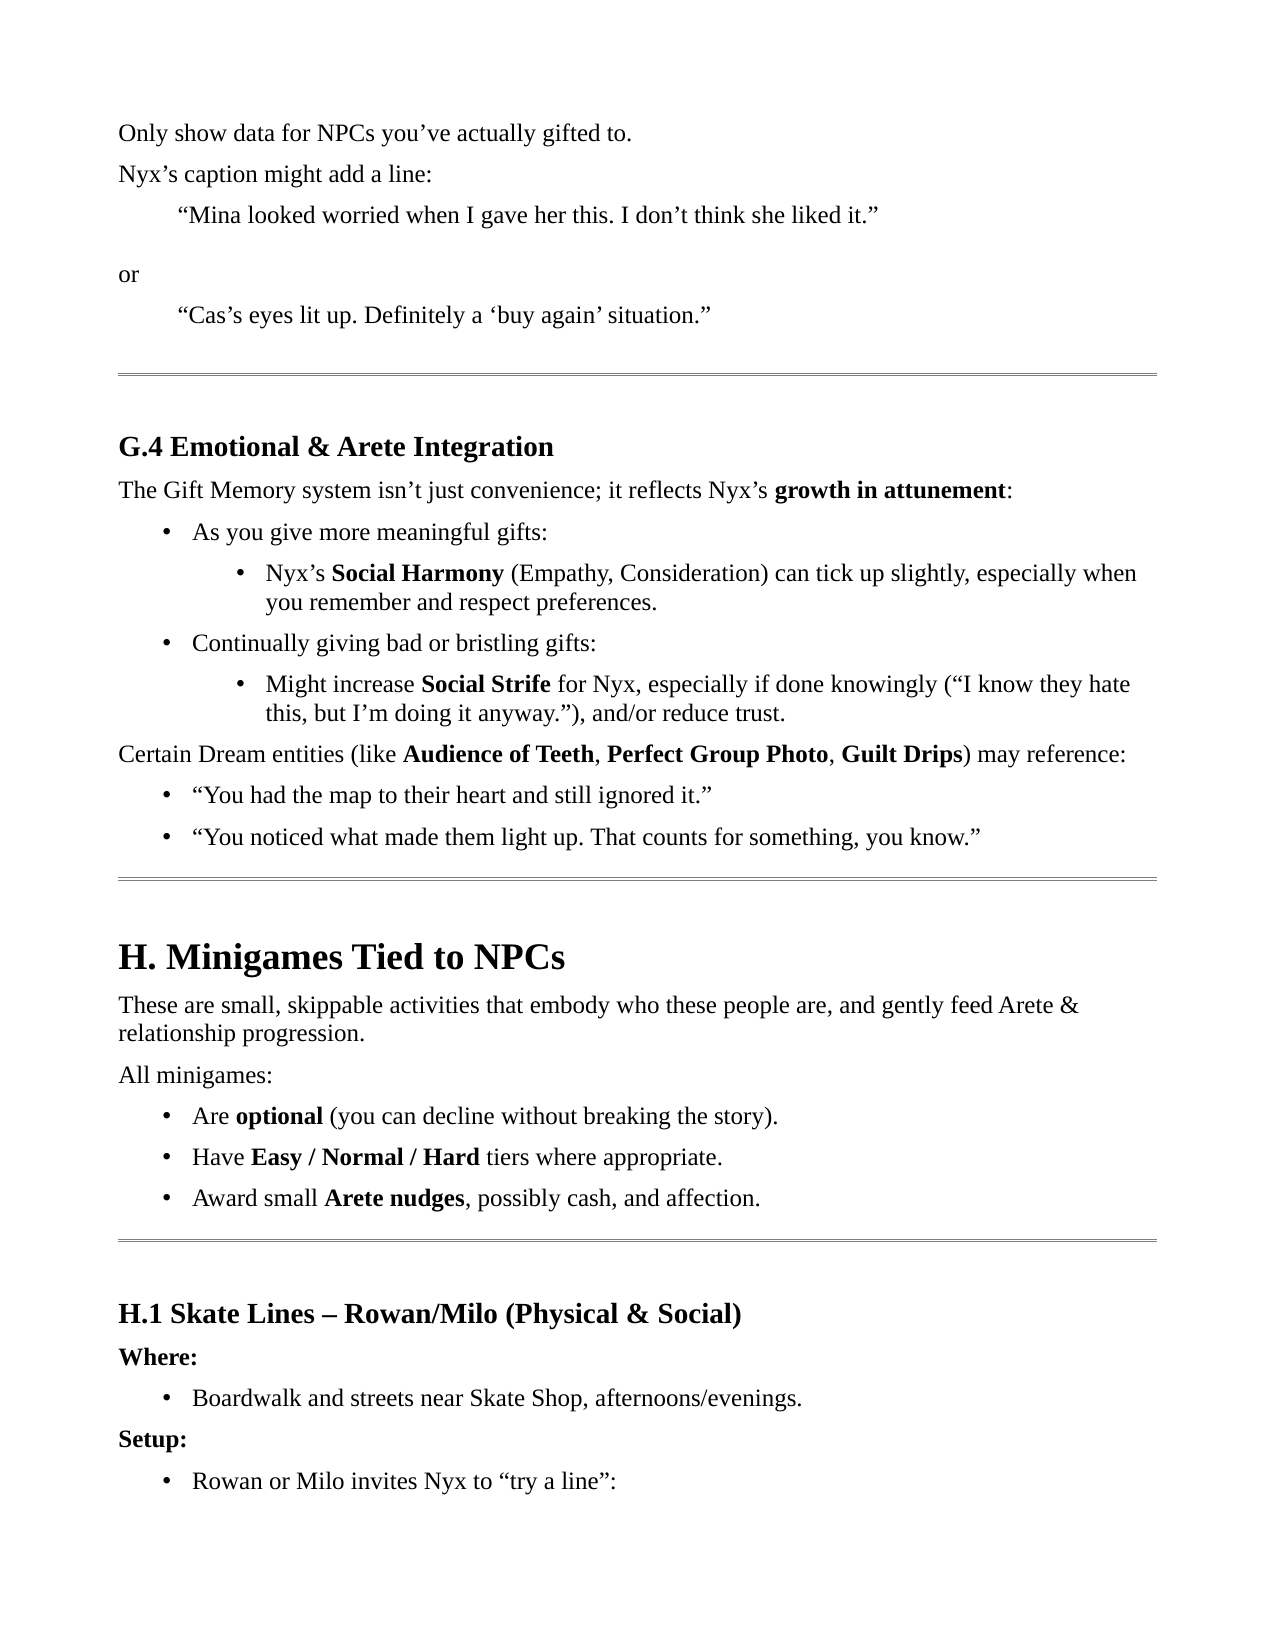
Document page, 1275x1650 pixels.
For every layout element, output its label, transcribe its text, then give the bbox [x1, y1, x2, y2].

text The Gift Memory system isn’t just convenience; it reflects Nyx’s growth in attunement: [118, 476, 1157, 504]
list Nyx’s Social Harmony (Empathy, Consideration) can tick up slightly, especially when you remember and respect preferences. [236, 558, 1157, 616]
text Where: [118, 1342, 1157, 1371]
text “Cas’s eyes lit up. Definitely a ‘buy again’ situation.” [177, 300, 1098, 329]
subtitle G.4 Emotional & Arete Integration [118, 429, 1157, 463]
text Nyx’s caption might add a line: [118, 159, 1157, 188]
text These are small, skippable activities that embody who these people are, and gently feed Arete & relationship progression. [118, 990, 1157, 1047]
text Certain Dream entities (like Audience of Teeth, Perfect Group Photo, Guilt Drips) may reference: [118, 739, 1157, 768]
text or [118, 259, 1157, 288]
subtitle H.1 Skate Lines – Rowan/Milo (Physical & Social) [118, 1296, 1157, 1329]
list “You had the map to their heart and still ignored it.” [162, 781, 1157, 809]
list Have Easy / Normal / Hard tiers where appropriate. [162, 1142, 1157, 1171]
list “You noticed what made them light up. That counts for something, you know.” [162, 822, 1157, 851]
text All minigames: [118, 1060, 1157, 1088]
list Award small Arete nudges, possibly cash, and affection. [162, 1183, 1157, 1212]
text “Mina looked worried when I gave her this. I don’t think she liked it.” [177, 201, 1098, 229]
list Rowan or Milo invites Nyx to “try a line”: [162, 1466, 1157, 1494]
text Setup: [118, 1424, 1157, 1453]
list Are optional (you can decline without breaking the story). [162, 1101, 1157, 1130]
subtitle H. Minigames Tied to NPCs [118, 934, 1157, 977]
text Only show data for NPCs you’ve actually gifted to. [118, 118, 1157, 147]
list Might increase Social Strife for Nyx, especially if done knowingly (“I know they hate this, but I’m doing it anyway.”), and/or reduce trust. [236, 669, 1157, 727]
list As you give more meaningful gifts: [162, 517, 1157, 546]
list Continually giving bad or bristling gifts: [162, 628, 1157, 657]
list Boardwalk and streets near Skate Shop, afternoons/evenings. [162, 1383, 1157, 1412]
